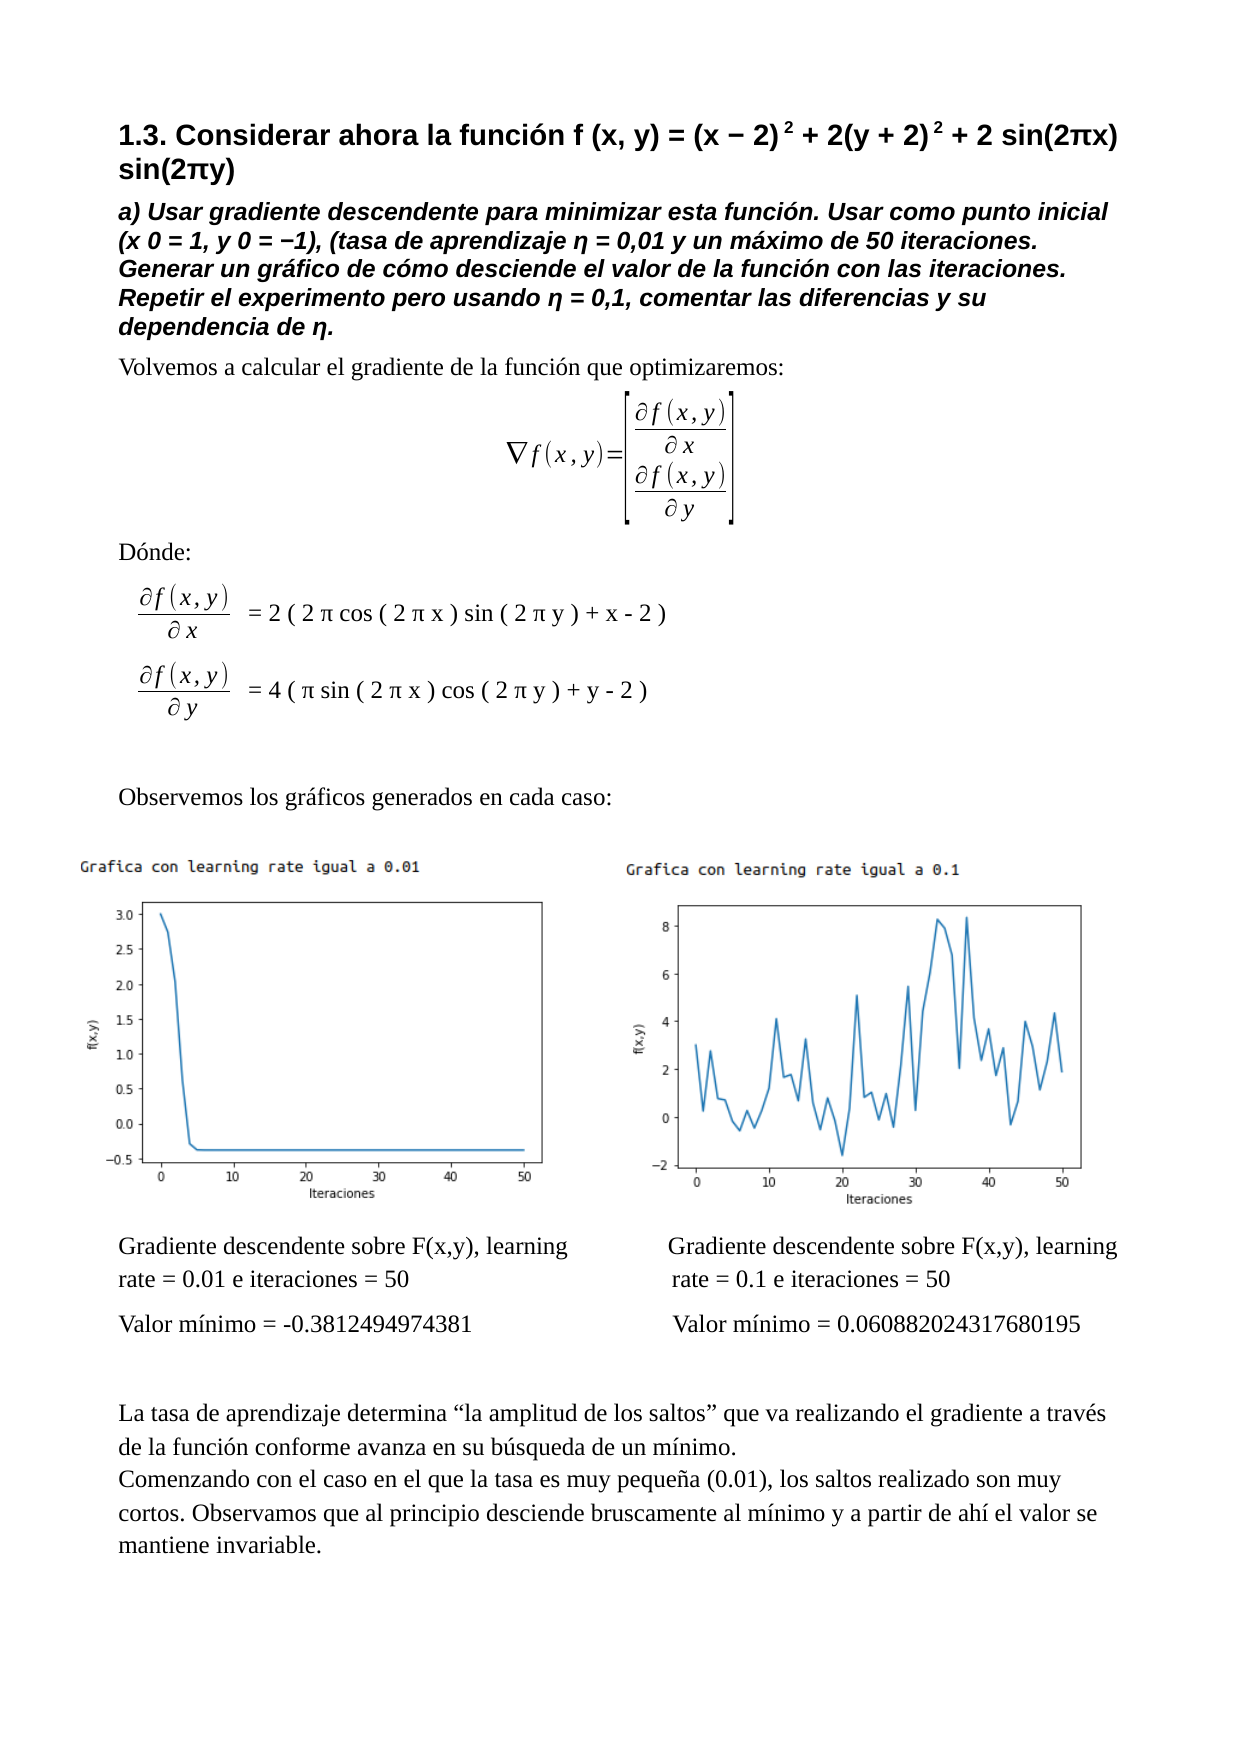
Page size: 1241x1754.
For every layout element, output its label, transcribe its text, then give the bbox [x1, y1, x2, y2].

text La tasa de aprendizaje determina “la amplitud de los saltos” que va realizando el gradiente a través de la función conforme avanza en su búsqueda de un mínimo. Comenzando con el caso en el que la tasa es muy pequeña (0.01), los saltos realizado son muy cortos. Observamos que al principio desciende bruscamente al mínimo y a partir de ahí el valor se mantiene invariable. [118, 1398, 1122, 1559]
text Gradiente descendente sobre F(x,y), learning Gradiente descendente sobre F(x,y), learning rate = 0.01 e iteraciones = 50 rate = 0.1 e iteraciones = 50 [118, 1231, 1122, 1293]
text Volvemos a calcular el gradiente de la función que optimizaremos: [118, 352, 1122, 381]
text Observemos los gráficos generados en cada caso: [118, 782, 1122, 811]
subtitle a) Usar gradiente descendente para minimizar esta función. Usar como punto inicial (x 0 = 1, y 0 = −1), (tasa de aprendizaje η = 0,01 y un máximo de 50 iteraciones. Generar un gráfico de cómo desciende el valor de la función con las iteraciones. Repetir el experimento pero usando η = 0,1, comentar las diferencias y su dependencia de η. [118, 197, 1122, 340]
text Valor mínimo = -0.3812494974381 Valor mínimo = 0.060882024317680195 [118, 1309, 1122, 1337]
picture [80, 853, 569, 1204]
subtitle 1.3. Considerar ahora la función f (x, y) = (x − 2) 2 + 2(y + 2) 2 + 2 sin(2πx) sin(2πy) [118, 118, 1122, 186]
text = 2 ( 2 π cos ( 2 π x ) sin ( 2 π y ) + x - 2 ) [118, 582, 1122, 643]
picture [626, 852, 1107, 1211]
text = 4 ( π sin ( 2 π x ) cos ( 2 π y ) + y - 2 ) [118, 659, 1122, 721]
text Dónde: [118, 537, 1122, 566]
